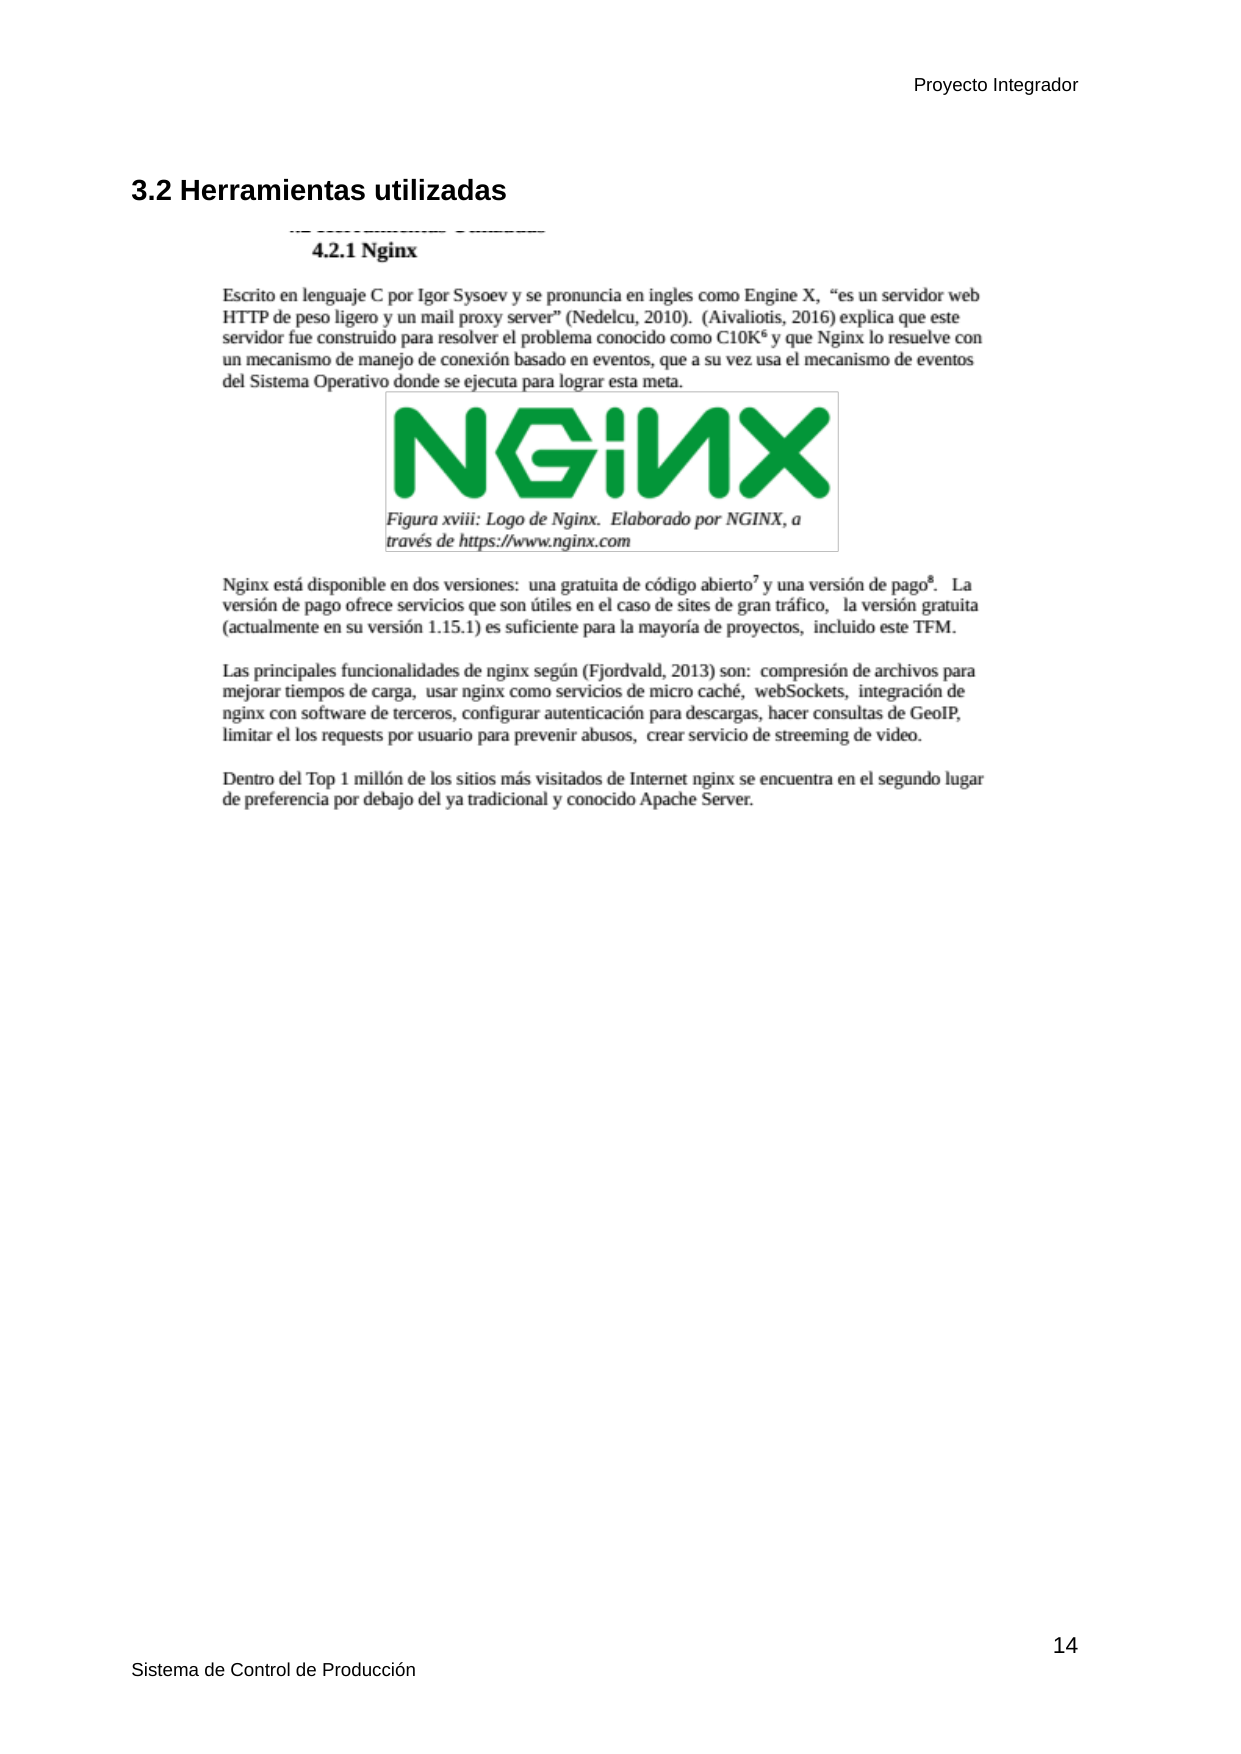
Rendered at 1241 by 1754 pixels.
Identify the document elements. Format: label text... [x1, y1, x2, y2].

subtitle 3.2 Herramientas utilizadas [131, 173, 1078, 206]
picture [190, 231, 1020, 846]
